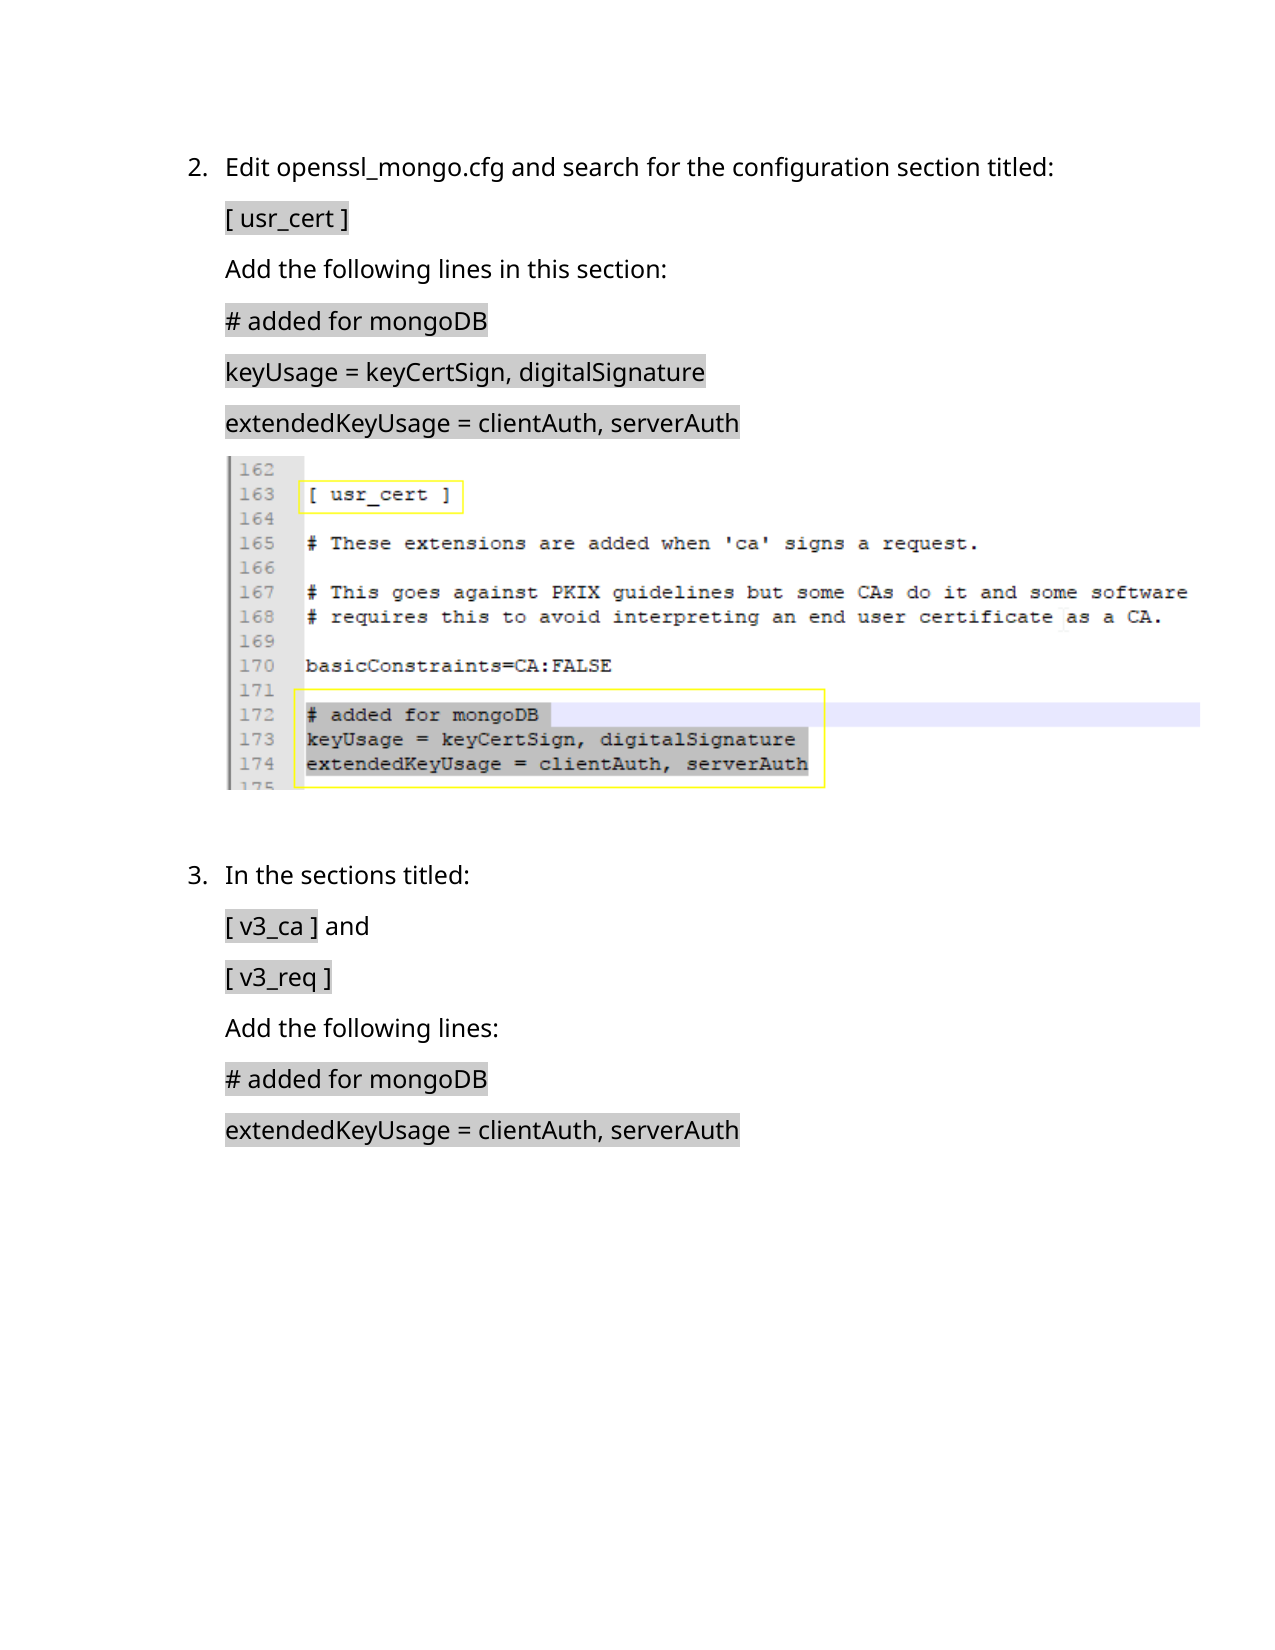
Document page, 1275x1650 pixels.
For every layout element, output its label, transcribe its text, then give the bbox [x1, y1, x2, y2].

list Edit openssl_mongo.cfg and search for the configuration section titled: [ usr_cert ] Add the following lines in this section: # added for mongoDB keyUsage = keyCertSign, digitalSignature extendedKeyUsage = clientAuth, serverAuth [187, 150, 1125, 841]
list In the sections titled: [ v3_ca ] and [ v3_req ] Add the following lines: # added for mongoDB extendedKeyUsage = clientAuth, serverAuth [187, 858, 1125, 1198]
picture [225, 456, 1200, 790]
